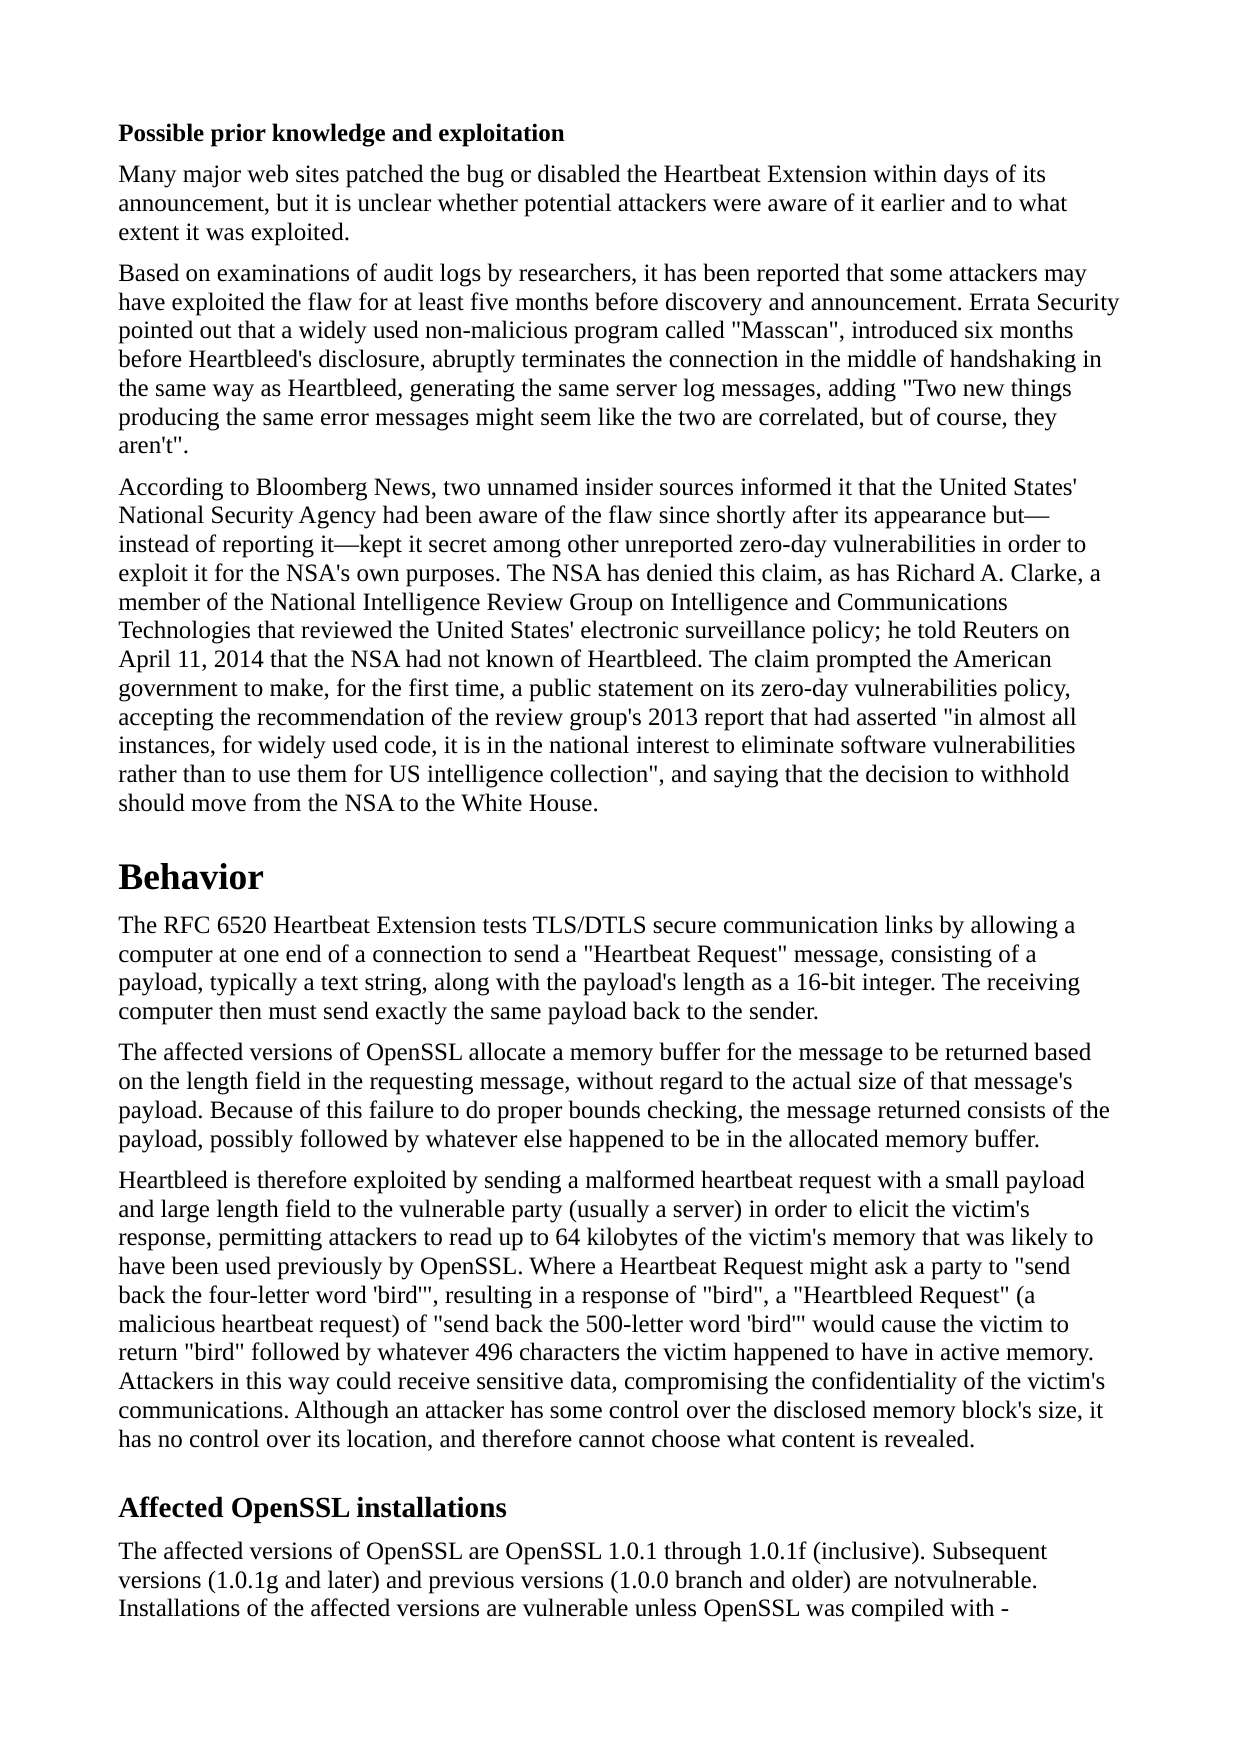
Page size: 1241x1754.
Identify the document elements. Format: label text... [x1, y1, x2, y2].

text The affected versions of OpenSSL allocate a memory buffer for the message to be returned based on the length field in the requesting message, without regard to the actual size of that message's payload. Because of this failure to do proper bounds checking, the message returned consists of the payload, possibly followed by whatever else happened to be in the allocated memory buffer. [118, 1037, 1122, 1152]
text Many major web sites patched the bug or disabled the Heartbeat Extension within days of its announcement, but it is unclear whether potential attackers were aware of it earlier and to what extent it was exploited. [118, 159, 1122, 246]
text According to Bloomberg News, two unnamed insider sources informed it that the United States' National Security Agency had been aware of the flaw since shortly after its appearance but— instead of reporting it—kept it secret among other unreported zero-day vulnerabilities in order to exploit it for the NSA's own purposes. The NSA has denied this claim, as has Richard A. Clarke, a member of the National Intelligence Review Group on Intelligence and Communications Technologies that reviewed the United States' electronic surveillance policy; he told Reuters on April 11, 2014 that the NSA had not known of Heartbleed. The claim prompted the American government to make, for the first time, a public statement on its zero-day vulnerabilities policy, accepting the recommendation of the review group's 2013 report that had asserted "in almost all instances, for widely used code, it is in the national interest to eliminate software vulnerabilities rather than to use them for US intelligence collection", and saying that the decision to withhold should move from the NSA to the White House. [118, 472, 1122, 817]
text The RFC 6520 Heartbeat Extension tests TLS/DTLS secure communication links by allowing a computer at one end of a connection to send a "Heartbeat Request" message, consisting of a payload, typically a text string, along with the payload's length as a 16-bit integer. The receiving computer then must send exactly the same payload back to the sender. [118, 910, 1122, 1025]
subtitle Behavior [118, 854, 1122, 897]
text Based on examinations of audit logs by researchers, it has been reported that some attackers may have exploited the flaw for at least five months before discovery and announcement. Errata Security pointed out that a widely used non-malicious program called "Masscan", introduced six months before Heartbleed's disclosure, abruptly terminates the connection in the middle of handshaking in the same way as Heartbleed, generating the same server log messages, adding "Two new things producing the same error messages might seem like the two are correlated, but of course, they aren't". [118, 258, 1122, 459]
text The affected versions of OpenSSL are OpenSSL 1.0.1 through 1.0.1f (inclusive). Subsequent versions (1.0.1g and later) and previous versions (1.0.0 branch and older) are notvulnerable. Installations of the affected versions are vulnerable unless OpenSSL was compiled with [118, 1536, 1122, 1622]
text Heartbleed is therefore exploited by sending a malformed heartbeat request with a small payload and large length field to the vulnerable party (usually a server) in order to elicit the victim's response, permitting attackers to read up to 64 kilobytes of the victim's memory that was likely to have been used previously by OpenSSL. Where a Heartbeat Request might ask a party to "send back the four-letter word 'bird'", resulting in a response of "bird", a "Heartbleed Request" (a malicious heartbeat request) of "send back the 500-letter word 'bird'" would cause the victim to return "bird" followed by whatever 496 characters the victim happened to have in active memory. Attackers in this way could receive sensitive data, compromising the confidentiality of the victim's communications. Although an attacker has some control over the disclosed memory block's size, it has no control over its location, and therefore cannot choose what content is revealed. [118, 1165, 1122, 1452]
subtitle Affected OpenSSL installations [118, 1490, 1122, 1523]
subtitle Possible prior knowledge and exploitation [118, 118, 1122, 147]
